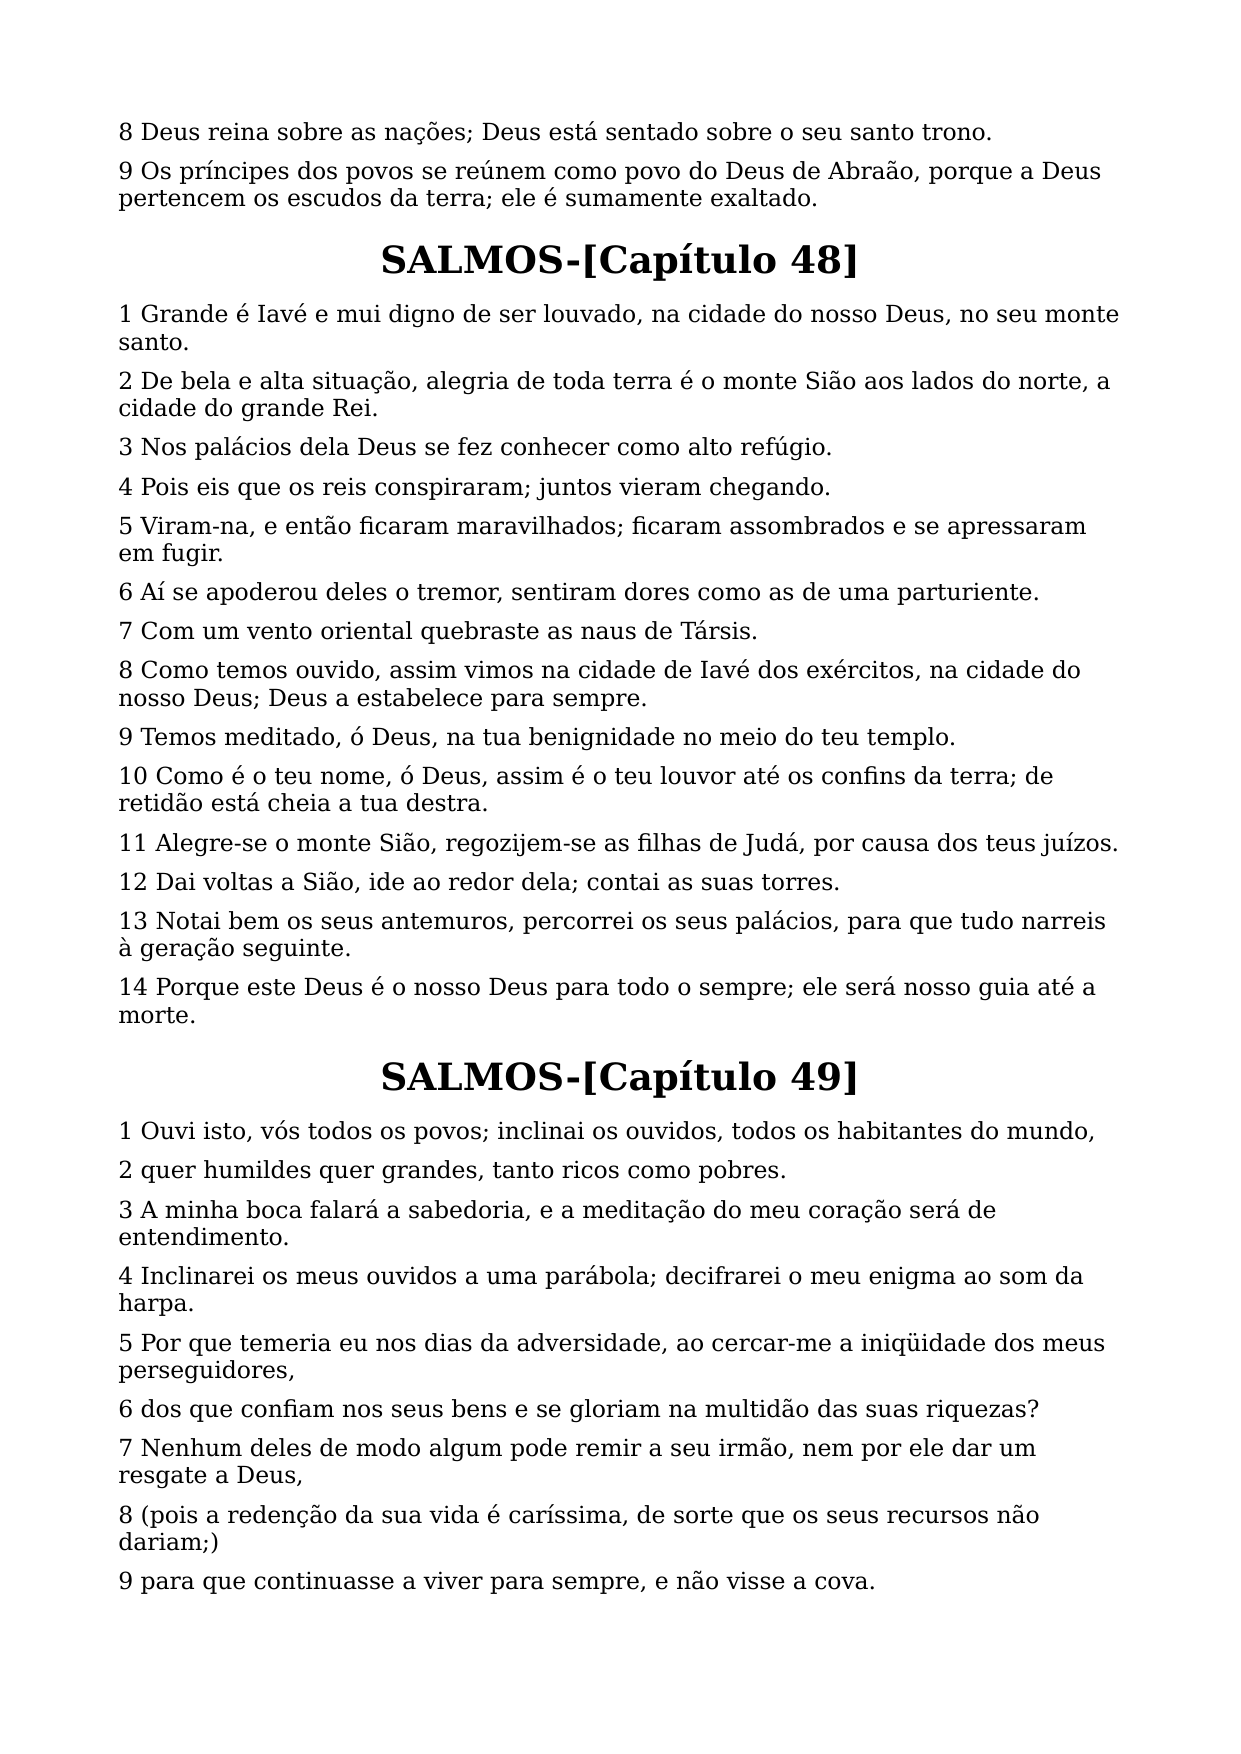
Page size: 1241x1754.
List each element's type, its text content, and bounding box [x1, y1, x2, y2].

text 3 A minha boca falará a sabedoria, e a meditação do meu coração será de entendimento. [118, 1196, 1122, 1251]
text 7 Com um vento oriental quebraste as naus de Társis. [118, 618, 1122, 645]
text 7 Nenhum deles de modo algum pode remir a seu irmão, nem por ele dar um resgate a Deus, [118, 1435, 1122, 1489]
subtitle SALMOS-[Capítulo 49] [118, 1055, 1122, 1099]
text 11 Alegre-se o monte Sião, regozijem-se as filhas de Judá, por causa dos teus juízos. [118, 829, 1122, 857]
text 5 Viram-na, e então ficaram maravilhados; ficaram assombrados e se apressaram em fugir. [118, 512, 1122, 567]
text 12 Dai voltas a Sião, ide ao redor dela; contai as suas torres. [118, 868, 1122, 896]
text 4 Inclinarei os meus ouvidos a uma parábola; decifrarei o meu enigma ao som da harpa. [118, 1263, 1122, 1317]
text 2 De bela e alta situação, alegria de toda terra é o monte Sião aos lados do norte, a cidade do grande Rei. [118, 368, 1122, 422]
text 5 Por que temeria eu nos dias da adversidade, ao cercar-me a iniqüidade dos meus perseguidores, [118, 1329, 1122, 1384]
text 2 quer humildes quer grandes, tanto ricos como pobres. [118, 1157, 1122, 1184]
text 1 Grande é Iavé e mui digno de ser louvado, na cidade do nosso Deus, no seu monte santo. [118, 301, 1122, 356]
text 13 Notai bem os seus antemuros, percorrei os seus palácios, para que tudo narreis à geração seguinte. [118, 908, 1122, 962]
text 9 Os príncipes dos povos se reúnem como povo do Deus de Abraão, porque a Deus pertencem os escudos da terra; ele é sumamente exaltado. [118, 157, 1122, 212]
text 8 (pois a redenção da sua vida é caríssima, de sorte que os seus recursos não dariam;) [118, 1501, 1122, 1556]
text 9 para que continuasse a viver para sempre, e não visse a cova. [118, 1568, 1122, 1595]
text 9 Temos meditado, ó Deus, na tua benignidade no meio do teu templo. [118, 724, 1122, 751]
text 6 dos que confiam nos seus bens e se gloriam na multidão das suas riquezas? [118, 1396, 1122, 1423]
text 8 Como temos ouvido, assim vimos na cidade de Iavé dos exércitos, na cidade do nosso Deus; Deus a estabelece para sempre. [118, 657, 1122, 712]
text 1 Ouvi isto, vós todos os povos; inclinai os ouvidos, todos os habitantes do mundo, [118, 1118, 1122, 1145]
text 14 Porque este Deus é o nosso Deus para todo o sempre; ele será nosso guia até a morte. [118, 974, 1122, 1029]
text 3 Nos palácios dela Deus se fez conhecer como alto refúgio. [118, 434, 1122, 461]
text 10 Como é o teu nome, ó Deus, assim é o teu louvor até os confins da terra; de retidão está cheia a tua destra. [118, 763, 1122, 817]
text 6 Aí se apoderou deles o tremor, sentiram dores como as de uma parturiente. [118, 579, 1122, 606]
text 8 Deus reina sobre as nações; Deus está sentado sobre o seu santo trono. [118, 118, 1122, 145]
subtitle SALMOS-[Capítulo 48] [118, 239, 1122, 283]
text 4 Pois eis que os reis conspiraram; juntos vieram chegando. [118, 473, 1122, 501]
